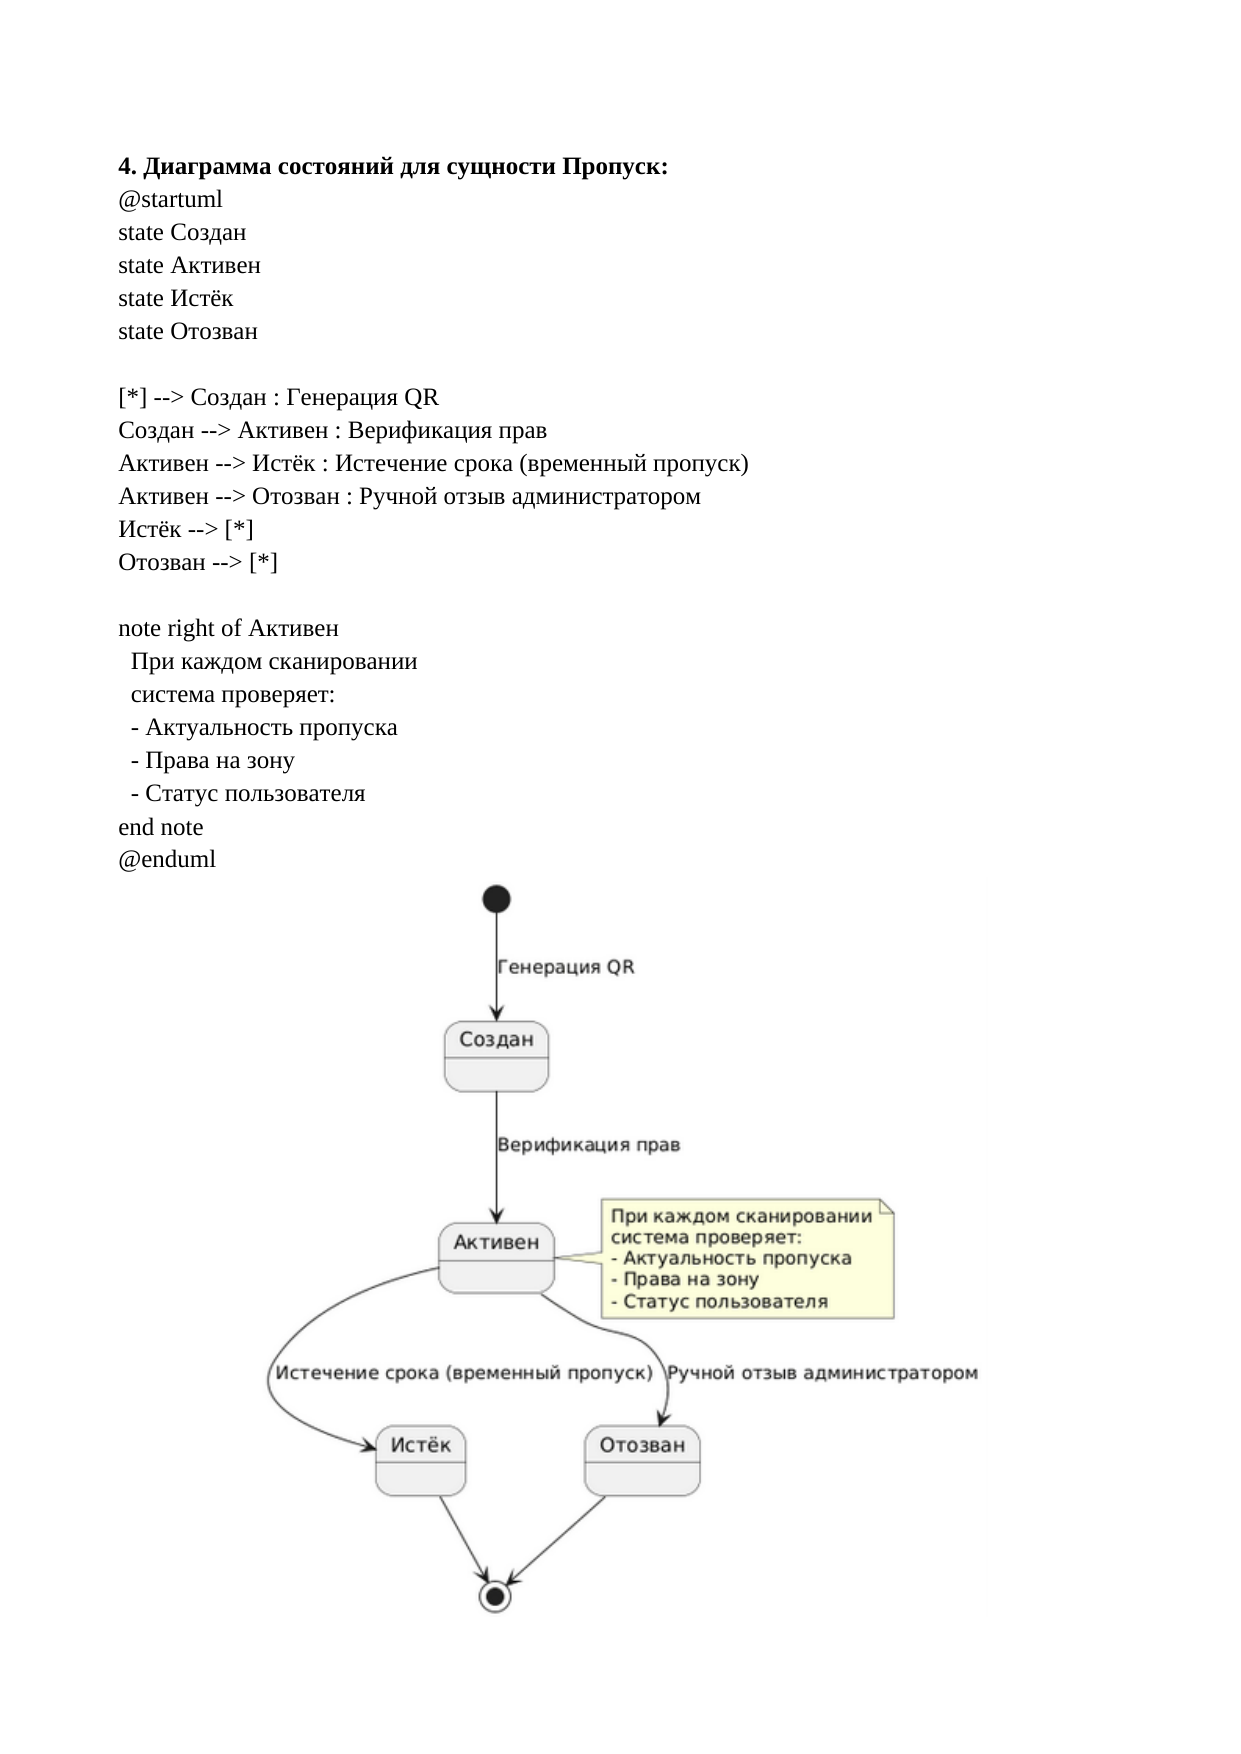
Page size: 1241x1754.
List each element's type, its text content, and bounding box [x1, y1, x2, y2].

text - Права на зону [118, 746, 1122, 774]
text state Активен [118, 250, 1122, 279]
text [*] --> Создан : Генерация QR [118, 382, 1122, 411]
text 4. Диаграмма состояний для сущности Пропуск: [118, 151, 1122, 180]
text система проверяет: [118, 679, 1122, 708]
text Истёк --> [*] [118, 514, 1122, 543]
text - Актуальность пропуска [118, 712, 1122, 741]
text note right of Активен [118, 613, 1122, 642]
text @startuml [118, 184, 1122, 213]
picture [252, 877, 989, 1617]
text Отозван --> [*] [118, 547, 1122, 576]
text state Создан [118, 217, 1122, 246]
text Активен --> Истёк : Истечение срока (временный пропуск) [118, 448, 1122, 477]
text end note [118, 812, 1122, 840]
text При каждом сканировании [118, 646, 1122, 675]
text Активен --> Отозван : Ручной отзыв администратором [118, 481, 1122, 510]
text Создан --> Активен : Верификация прав [118, 415, 1122, 444]
text state Отозван [118, 316, 1122, 345]
text - Статус пользователя [118, 778, 1122, 807]
text state Истёк [118, 283, 1122, 312]
text @enduml [118, 844, 1122, 873]
